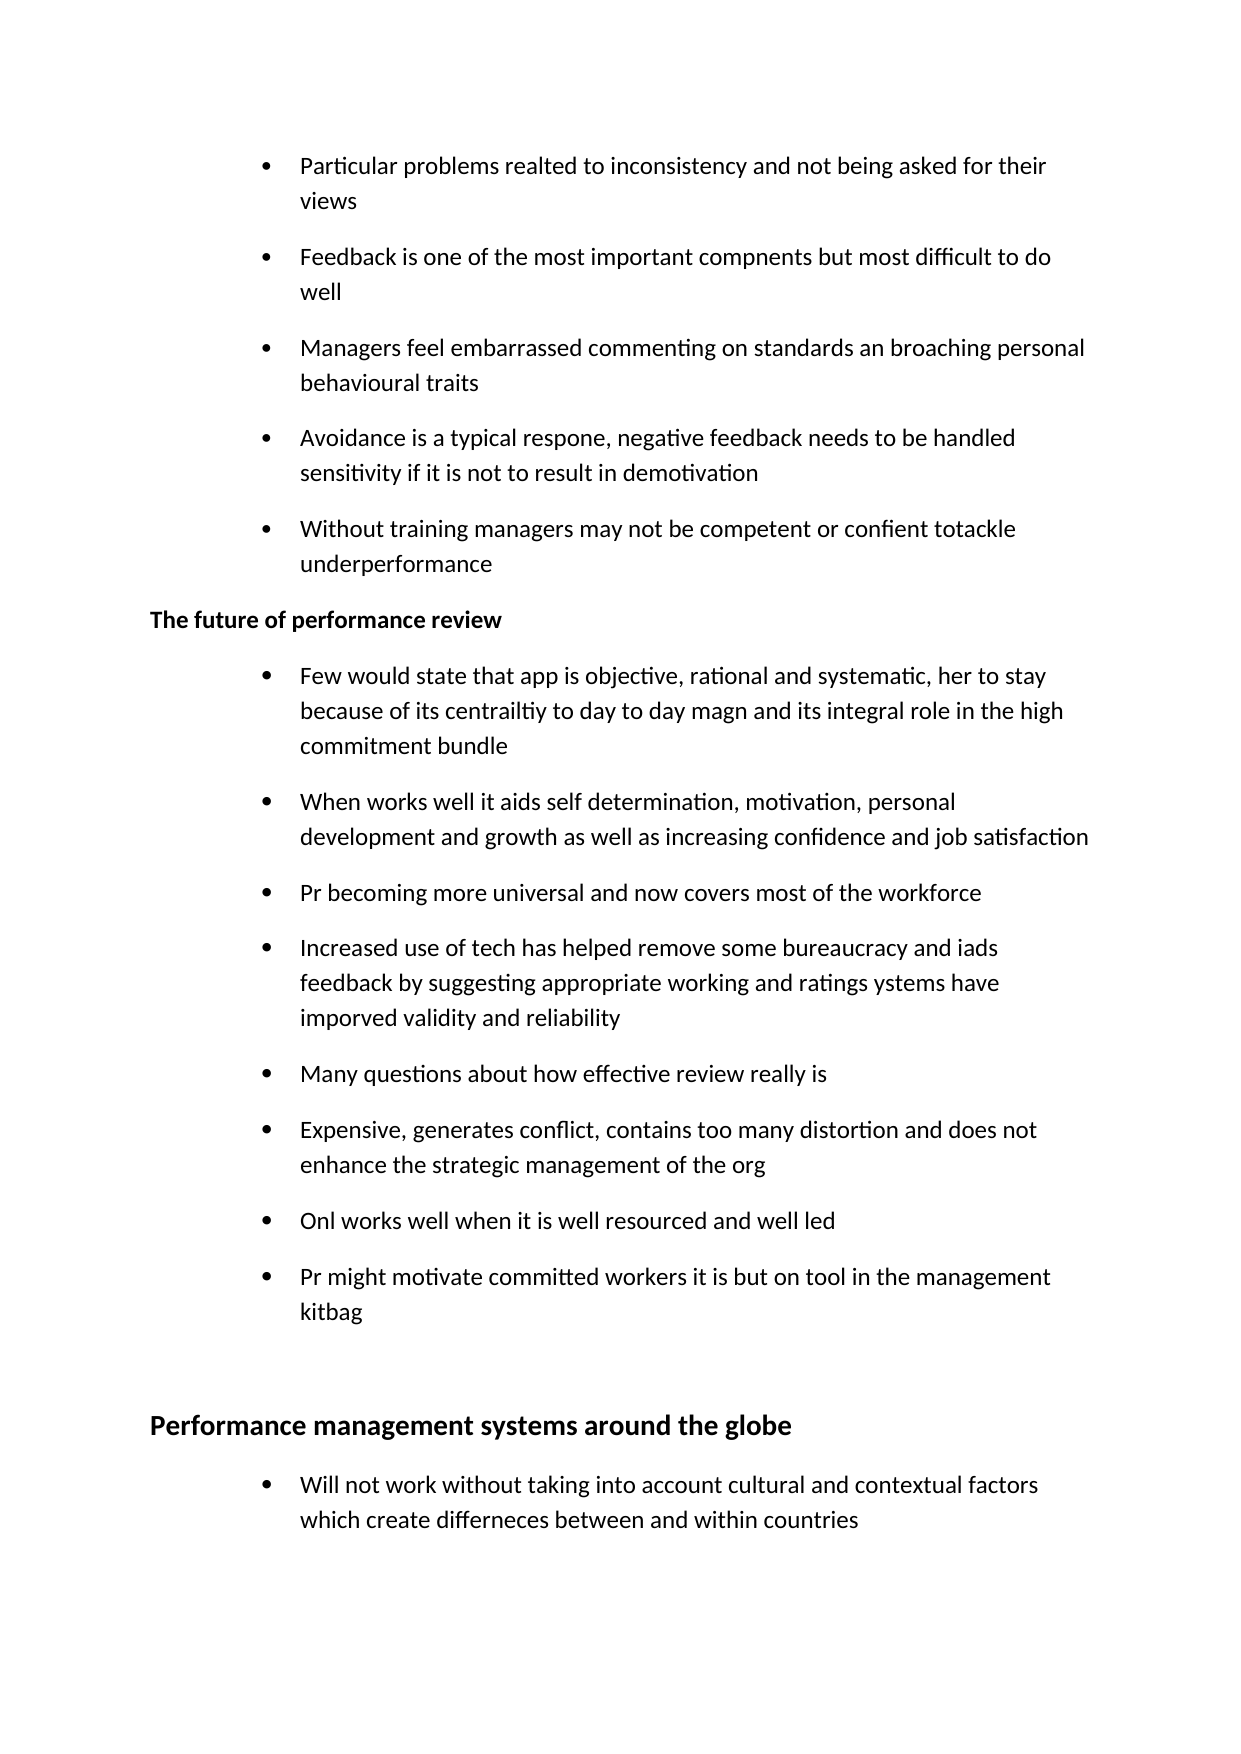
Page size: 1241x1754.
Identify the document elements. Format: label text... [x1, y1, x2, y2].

list Feedback is one of the most important compnents but most difficult to do well [262, 241, 1090, 306]
list Avoidance is a typical respone, negative feedback needs to be handled sensitivity if it is not to result in demotivation [262, 422, 1090, 488]
list Many questions about how effective review really is [262, 1058, 1090, 1089]
list When works well it aids self determination, motivation, personal development and growth as well as increasing confidence and job satisfaction [262, 786, 1090, 851]
list Particular problems realted to inconsistency and not being asked for their views [262, 150, 1090, 216]
list Onl works well when it is well resourced and well led [262, 1205, 1090, 1236]
list Pr becoming more universal and now covers most of the workforce [262, 877, 1090, 907]
text The future of performance review [150, 604, 1090, 635]
list Managers feel embarrassed commenting on standards an broaching personal behavioural traits [262, 332, 1090, 397]
text Performance management systems around the globe [150, 1407, 1090, 1443]
list Increased use of tech has helped remove some bureaucracy and iads feedback by suggesting appropriate working and ratings ystems have imporved validity and reliability [262, 932, 1090, 1033]
list Expensive, generates conflict, contains too many distortion and does not enhance the strategic management of the org [262, 1114, 1090, 1180]
list Few would state that app is objective, rational and systematic, her to stay because of its centrailtiy to day to day magn and its integral role in the high commitment bundle [262, 660, 1090, 761]
list Will not work without taking into account cultural and contextual factors which create differneces between and within countries [262, 1469, 1090, 1535]
list Pr might motivate committed workers it is but on tool in the management kitbag [262, 1261, 1090, 1326]
list Without training managers may not be competent or confient totackle underperformance [262, 513, 1090, 579]
